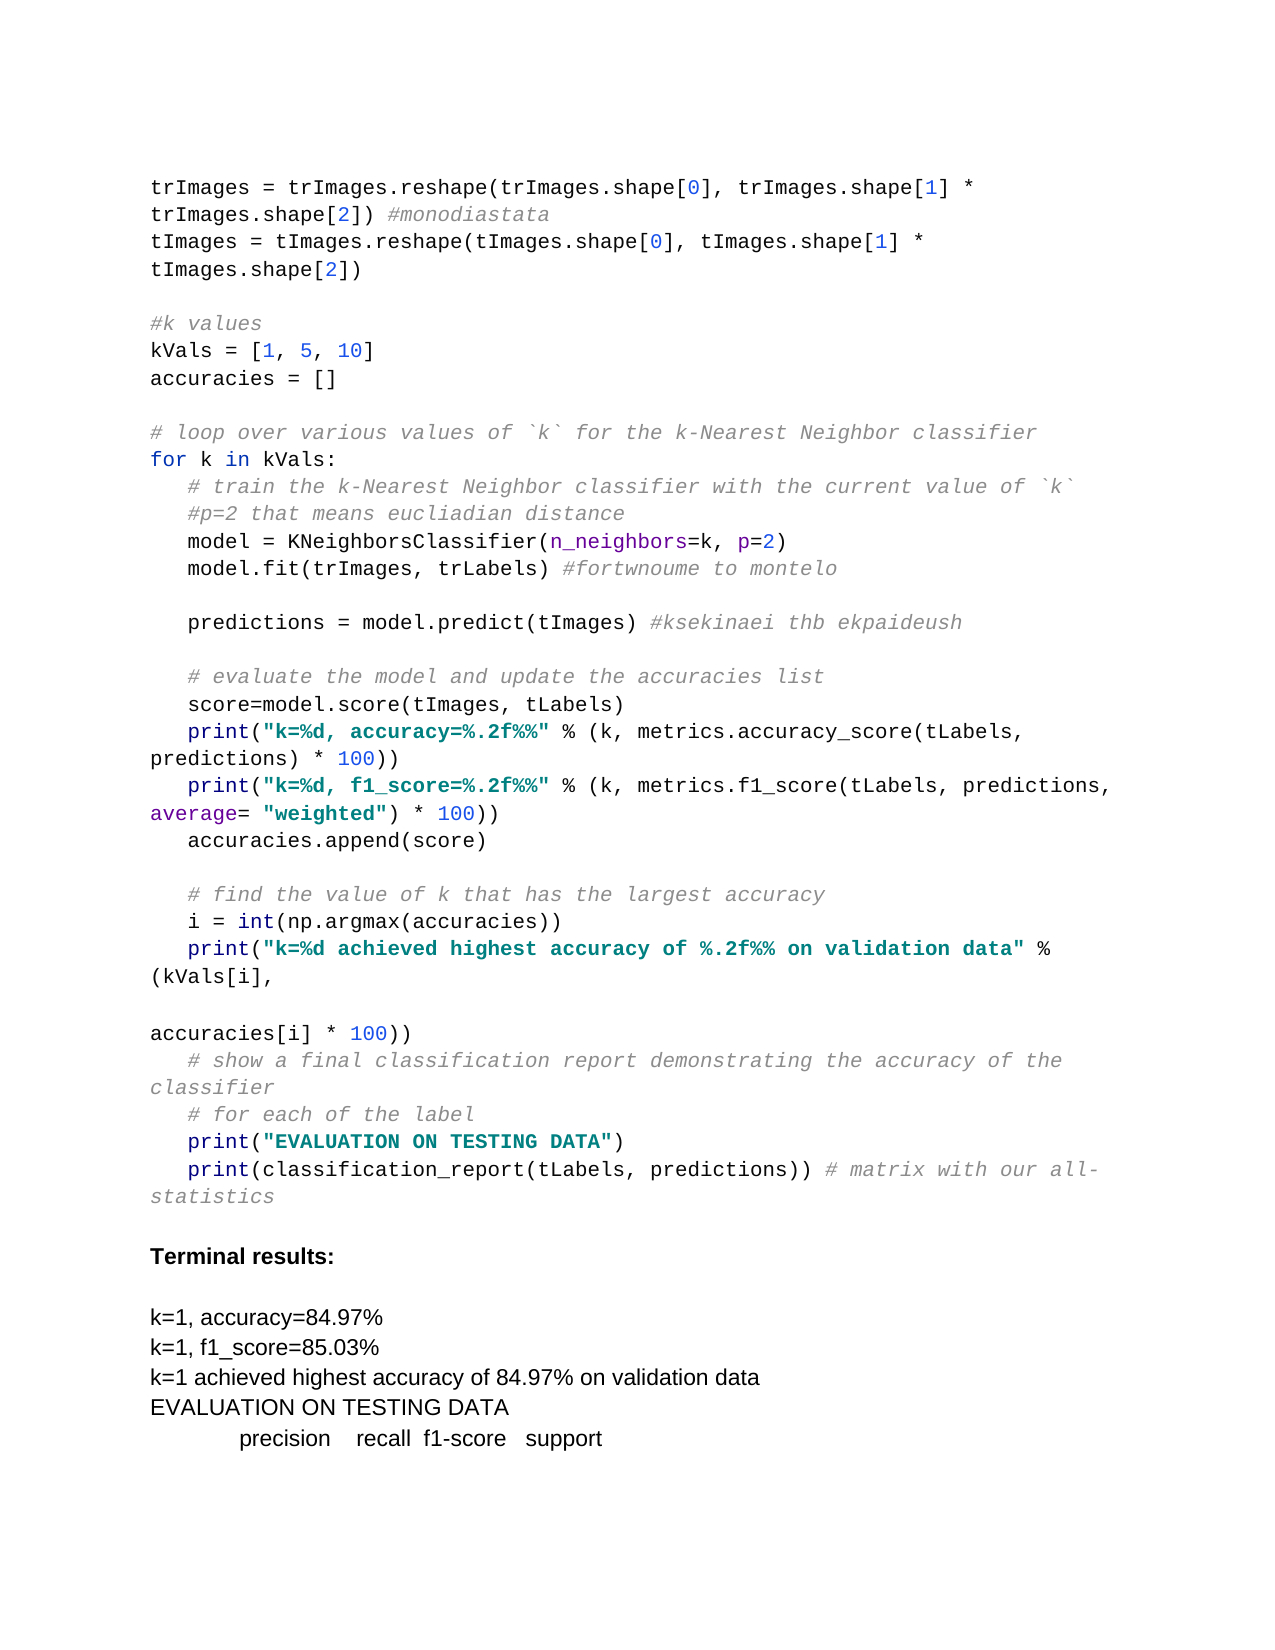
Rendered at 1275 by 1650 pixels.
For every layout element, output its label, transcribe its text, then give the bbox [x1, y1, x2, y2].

text i = int(np.argmax(accuracies)) [150, 911, 1125, 935]
text # show a final classification report demonstrating the accuracy of the classifier [150, 1050, 1125, 1101]
text #k values [150, 313, 1125, 337]
text model = KNeighborsClassifier(n_neighbors=k, p=2) [150, 531, 1125, 554]
text # for each of the label [150, 1104, 1125, 1128]
text trImages = trImages.reshape(trImages.shape[0], trImages.shape[1] * trImages.shape[2]) #monodiastata [150, 177, 1125, 228]
text Terminal results: [150, 1243, 1125, 1269]
text print("k=%d achieved highest accuracy of %.2f%% on validation data" % (kVals[i], [150, 938, 1125, 989]
text k=1 achieved highest accuracy of 84.97% on validation data [150, 1364, 1125, 1390]
text k=1, f1_score=85.03% [150, 1334, 1125, 1360]
text #p=2 that means eucliadian distance [150, 503, 1125, 527]
text accuracies.append(score) [150, 830, 1125, 853]
text accuracies[i] * 100)) [150, 993, 1125, 1046]
text print(classification_report(tLabels, predictions)) # matrix with our all-statistics [150, 1159, 1125, 1209]
text # train the k-Nearest Neighbor classifier with the current value of `k` [150, 476, 1125, 500]
text predictions = model.predict(tImages) #ksekinaei thb ekpaideush [150, 612, 1125, 636]
text accuracies = [] [150, 367, 1125, 391]
text # loop over various values of `k` for the k-Nearest Neighbor classifier [150, 422, 1125, 446]
text print("EVALUATION ON TESTING DATA") [150, 1131, 1125, 1155]
text precision recall f1-score support [150, 1424, 1125, 1451]
text for k in kVals: [150, 449, 1125, 473]
text # find the value of k that has the largest accuracy [150, 884, 1125, 908]
text model.fit(trImages, trLabels) #fortwnoume to montelo [150, 558, 1125, 581]
text k=1, accuracy=84.97% [150, 1304, 1125, 1330]
text EVALUATION ON TESTING DATA [150, 1394, 1125, 1421]
text print("k=%d, f1_score=%.2f%%" % (k, metrics.f1_score(tLabels, predictions, average= "weighted") * 100)) [150, 775, 1125, 826]
text print("k=%d, accuracy=%.2f%%" % (k, metrics.accuracy_score(tLabels, predictions) * 100)) [150, 721, 1125, 772]
text tImages = tImages.reshape(tImages.shape[0], tImages.shape[1] * tImages.shape[2]) [150, 232, 1125, 282]
text score=model.score(tImages, tLabels) [150, 694, 1125, 717]
text kVals = [1, 5, 10] [150, 340, 1125, 364]
text # evaluate the model and update the accuracies list [150, 667, 1125, 690]
